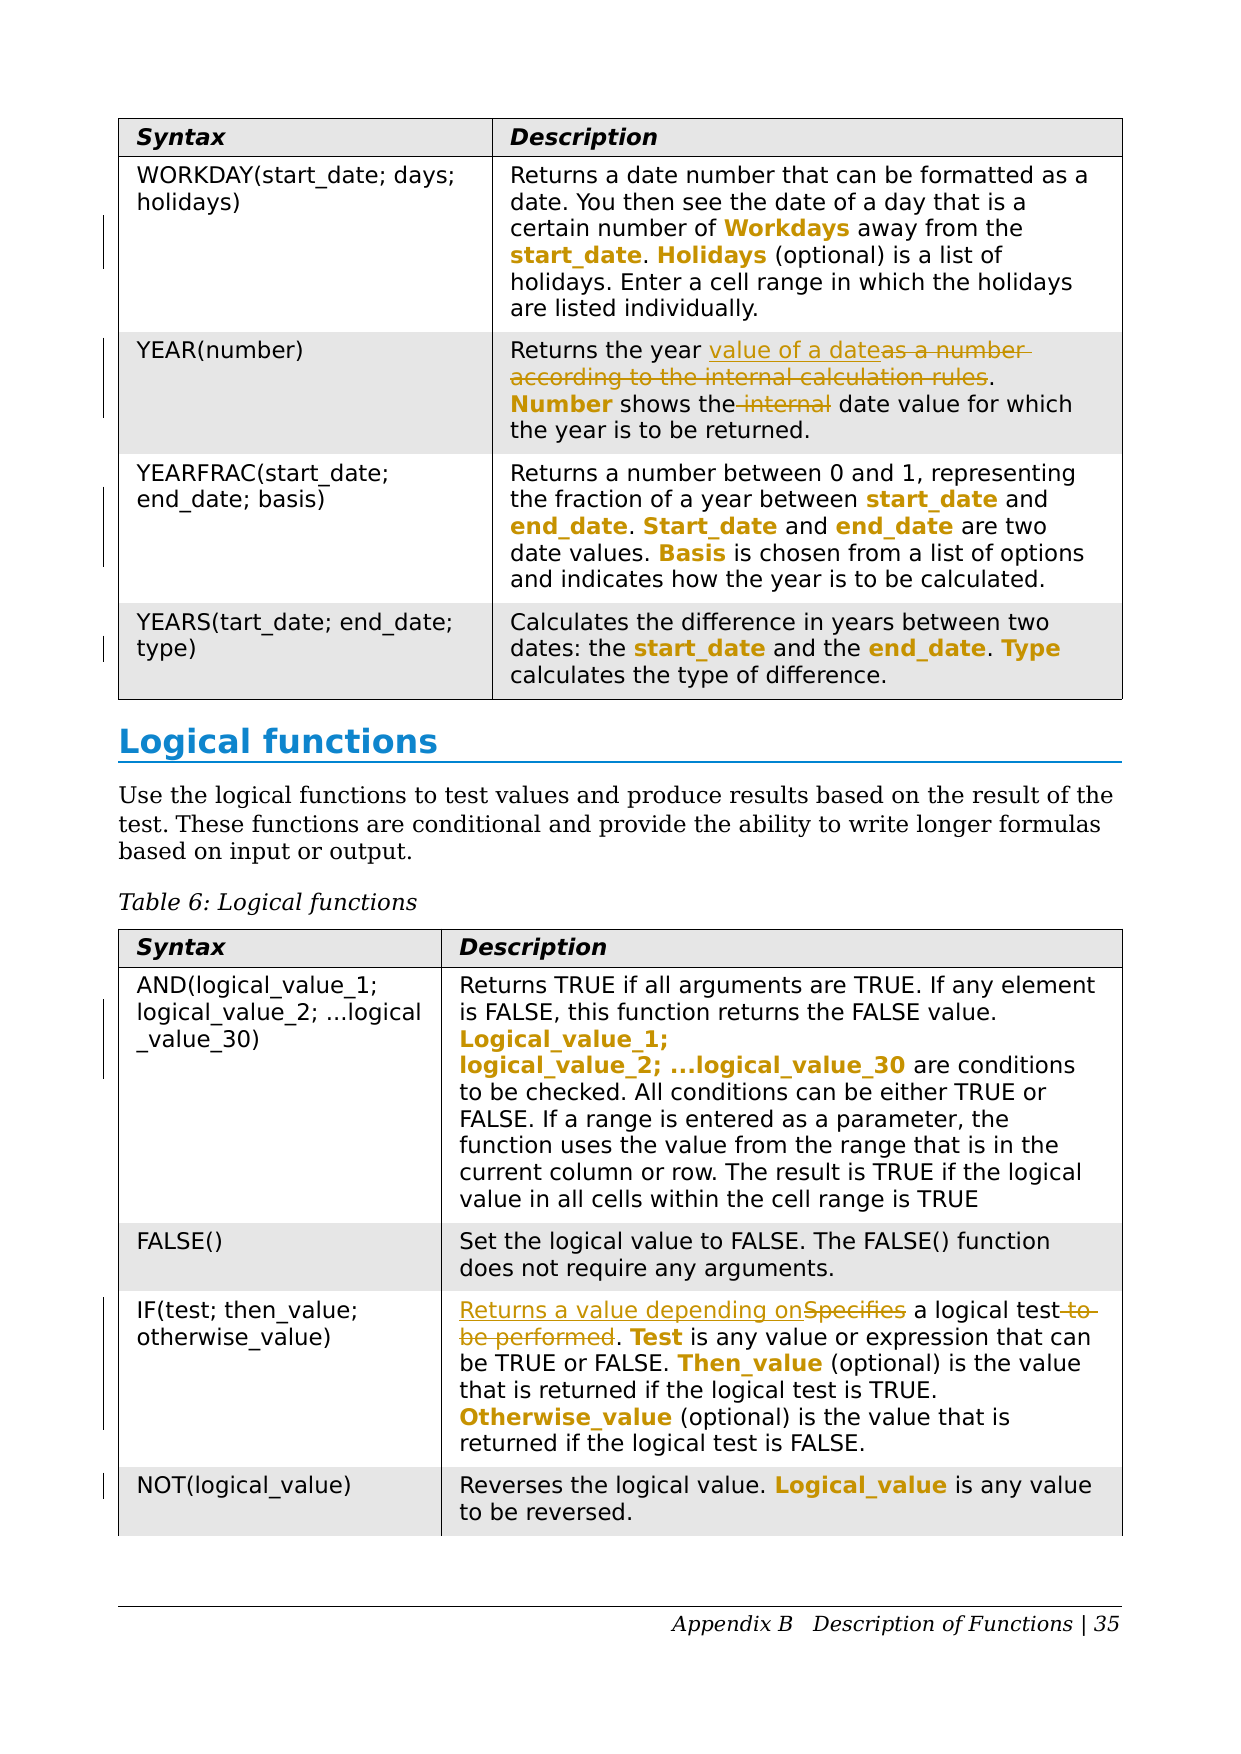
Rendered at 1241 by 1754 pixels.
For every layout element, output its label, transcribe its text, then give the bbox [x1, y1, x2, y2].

table_cell Returns the year value of a date. Number shows the date value for which the year is to be returned. [493, 332, 1122, 454]
table_cell AND(logical_value_1; logical_value_2; ...logical_value_30) [119, 968, 441, 1222]
table_cell Set the logical value to FALSE. The FALSE() function does not require any arguments. [442, 1223, 1122, 1291]
text Table 6: Logical functions [118, 889, 1122, 916]
table_header Description [442, 930, 1122, 967]
table_cell Returns a date number that can be formatted as a date. You then see the date of a day that is a certain number of Workdays away from the start_date. Holidays (optional) is a list of holidays. Enter a cell range in which the holidays are listed individually. [493, 157, 1122, 332]
text Use the logical functions to test values and produce results based on the result of the test. These functions are conditional and provide the ability to write longer formulas based on input or output. [118, 782, 1122, 864]
table_cell YEAR(number) [119, 332, 492, 454]
table_cell Calculates the difference in years between two dates: the start_date and the end_date. Type calculates the type of difference. [493, 603, 1122, 699]
table_cell IF(test; then_value; otherwise_value) [119, 1291, 441, 1467]
subtitle Logical functions [118, 723, 1122, 761]
table_cell NOT(logical_value) [119, 1467, 441, 1536]
table_cell YEARS(tart_date; end_date; type) [119, 603, 492, 699]
table_cell WORKDAY(start_date; days; holidays) [119, 157, 492, 332]
table_header Description [493, 119, 1122, 156]
table_cell Returns a number between 0 and 1, representing the fraction of a year between start_date and end_date. Start_date and end_date are two date values. Basis is chosen from a list of options and indicates how the year is to be calculated. [493, 454, 1122, 603]
table_cell YEARFRAC(start_date; end_date; basis) [119, 454, 492, 603]
table_header Syntax [119, 930, 441, 967]
table_cell FALSE() [119, 1223, 441, 1291]
table_cell Returns a value depending on a logical test. Test is any value or expression that can be TRUE or FALSE. Then_value (optional) is the value that is returned if the logical test is TRUE. Otherwise_value (optional) is the value that is returned if the logical test is FALSE. [442, 1291, 1122, 1467]
table_cell Returns TRUE if all arguments are TRUE. If any element is FALSE, this function returns the FALSE value. Logical_value_1; logical_value_2; ...logical_value_30 are conditions to be checked. All conditions can be either TRUE or FALSE. If a range is entered as a parameter, the function uses the value from the range that is in the current column or row. The result is TRUE if the logical value in all cells within the cell range is TRUE [442, 968, 1122, 1222]
table_cell Reverses the logical value. Logical_value is any value to be reversed. [442, 1467, 1122, 1536]
table_header Syntax [119, 119, 492, 156]
